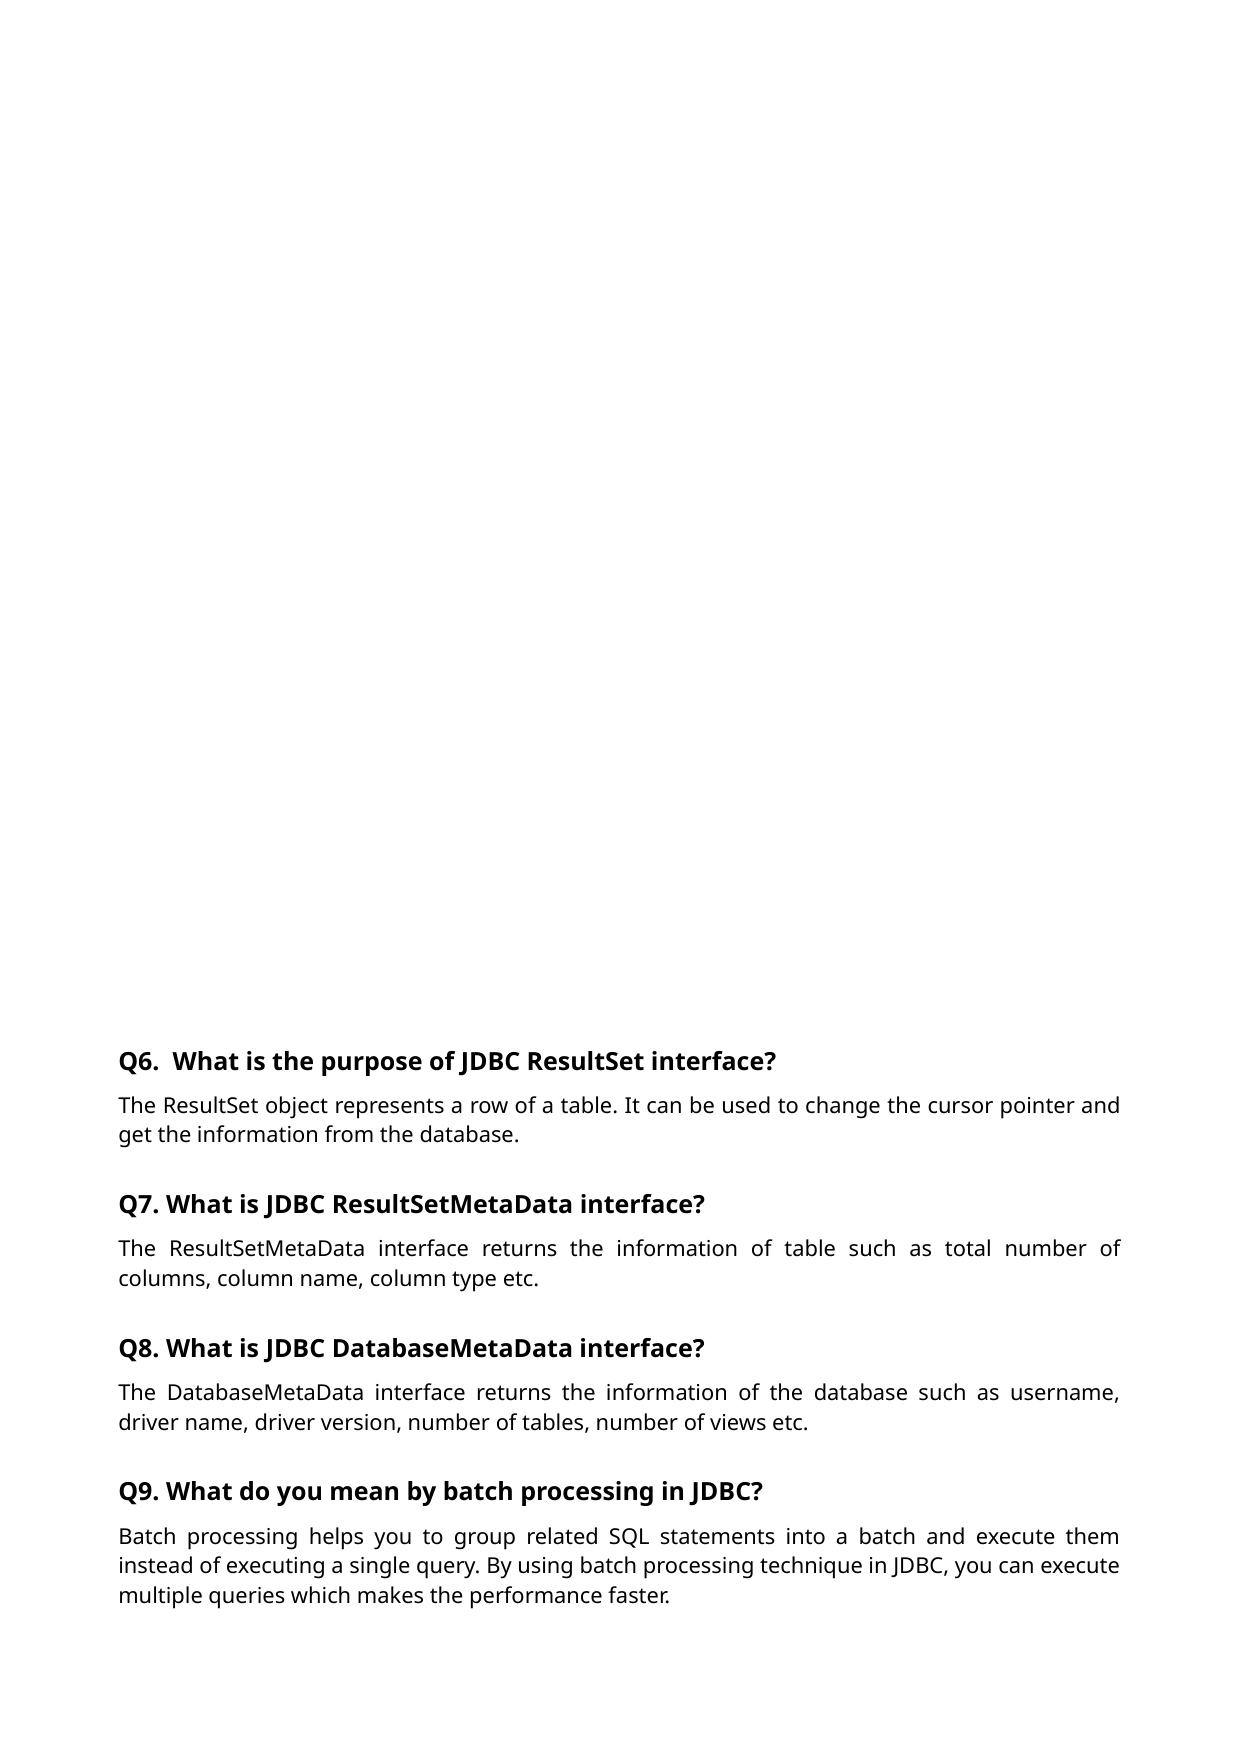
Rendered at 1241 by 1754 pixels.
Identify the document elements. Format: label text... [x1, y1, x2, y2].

subtitle Q8. What is JDBC DatabaseMetaData interface? [118, 1330, 1122, 1364]
text The ResultSet object represents a row of a table. It can be used to change the cursor pointer and get the information from the database. [118, 1090, 1122, 1149]
text The ResultSetMetaData interface returns the information of table such as total number of columns, column name, column type etc. [118, 1233, 1122, 1293]
subtitle Q7. What is JDBC ResultSetMetaData interface? [118, 1187, 1122, 1221]
subtitle Q6. What is the purpose of JDBC ResultSet interface? [118, 1043, 1122, 1077]
text The DatabaseMetaData interface returns the information of the database such as username, driver name, driver version, number of tables, number of views etc. [118, 1377, 1122, 1437]
subtitle Q9. What do you mean by batch processing in JDBC? [118, 1474, 1122, 1508]
text Batch processing helps you to group related SQL statements into a batch and execute them instead of executing a single query. By using batch processing technique in JDBC, you can execute multiple queries which makes the performance faster. [118, 1521, 1122, 1610]
